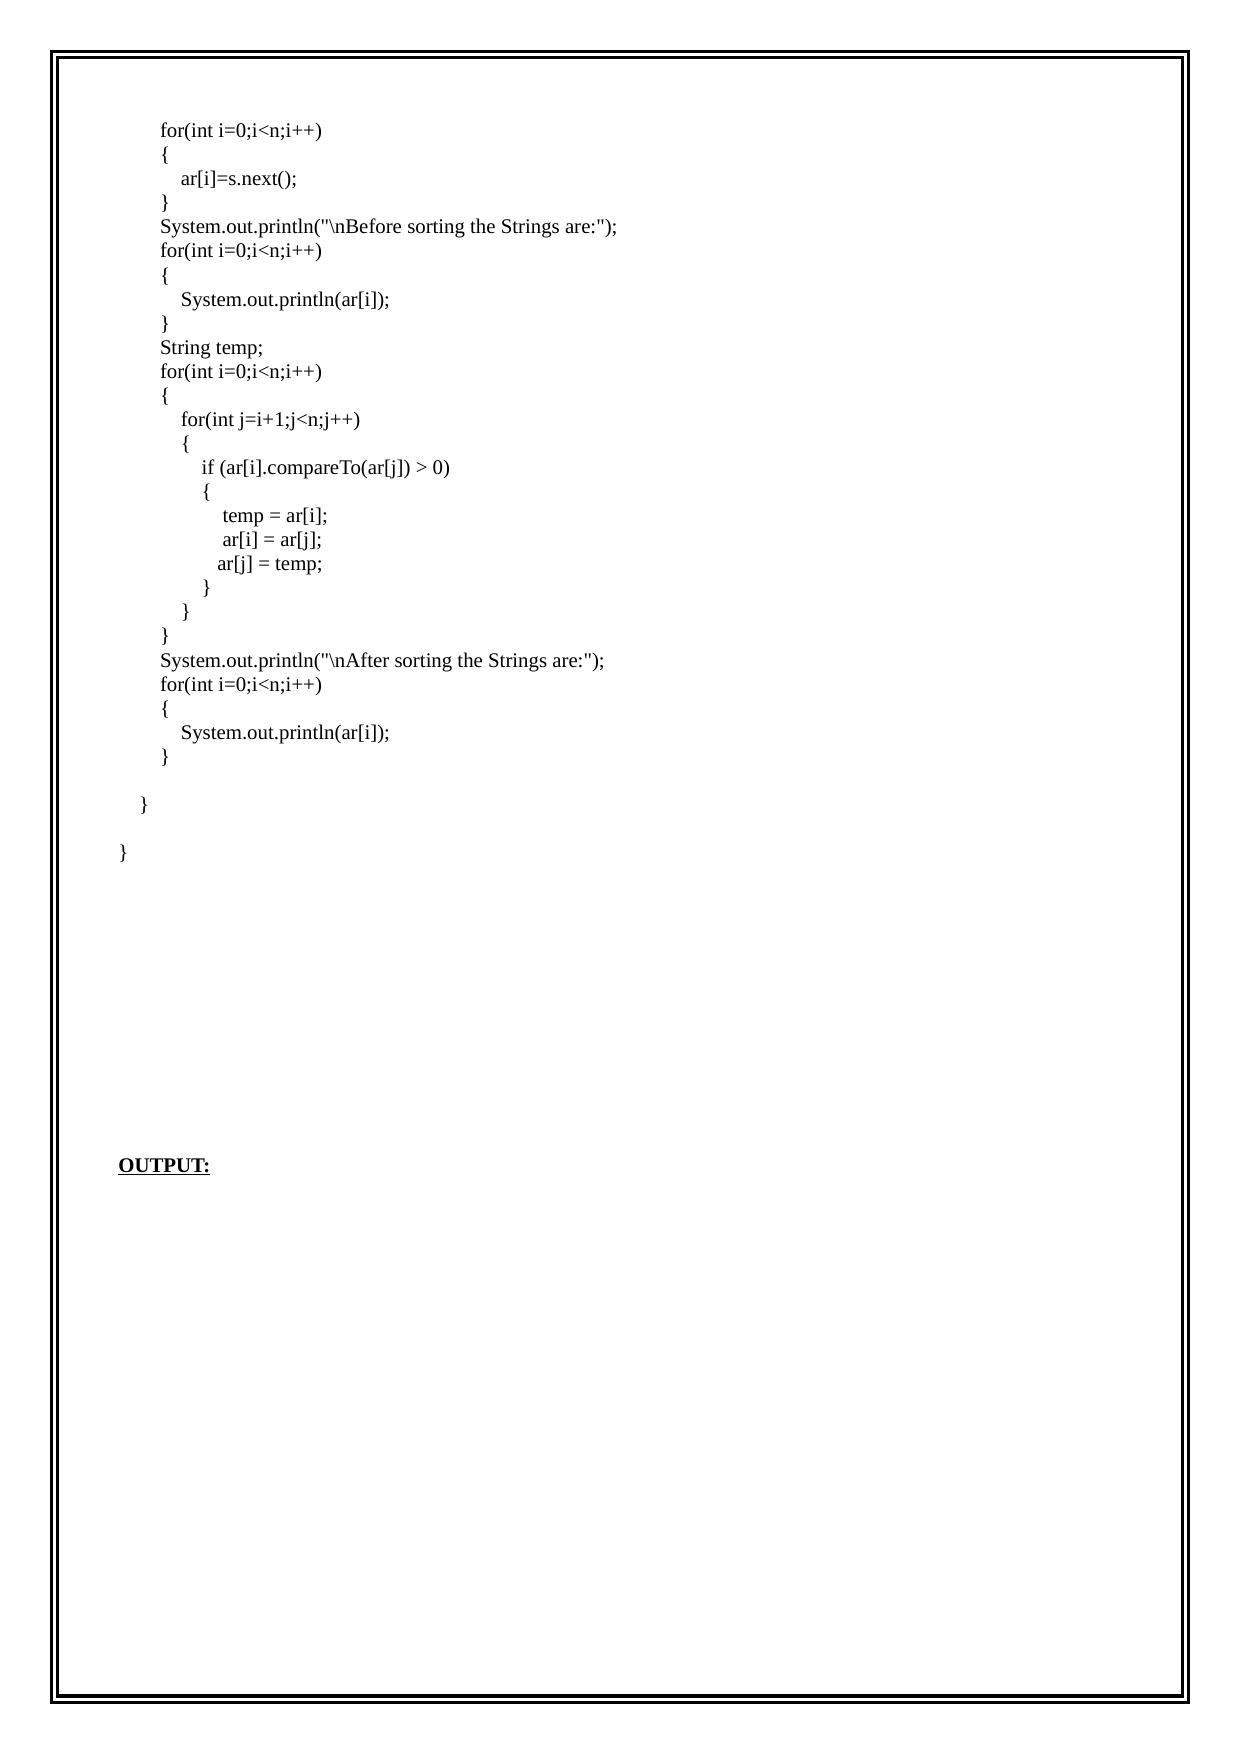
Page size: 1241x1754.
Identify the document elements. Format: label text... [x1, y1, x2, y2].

text } [118, 792, 1122, 816]
text } [118, 575, 1122, 599]
text } [118, 840, 1122, 864]
text { [118, 383, 1122, 407]
text String temp; [118, 335, 1122, 359]
text ar[i] = ar[j]; [118, 527, 1122, 551]
text OUTPUT: [118, 1153, 1122, 1177]
text } [118, 623, 1122, 647]
text for(int i=0;i<n;i++) [118, 672, 1122, 696]
text } [118, 744, 1122, 768]
text System.out.println(ar[i]); [118, 287, 1122, 311]
text System.out.println("\nBefore sorting the Strings are:"); [118, 214, 1122, 238]
text { [118, 696, 1122, 720]
text { [118, 262, 1122, 287]
text ar[i]=s.next(); [118, 166, 1122, 190]
text { [118, 142, 1122, 166]
text } [118, 311, 1122, 335]
text if (ar[i].compareTo(ar[j]) > 0) [118, 455, 1122, 479]
text for(int i=0;i<n;i++) [118, 118, 1122, 142]
text System.out.println(ar[i]); [118, 720, 1122, 744]
text for(int i=0;i<n;i++) [118, 238, 1122, 262]
text System.out.println("\nAfter sorting the Strings are:"); [118, 647, 1122, 672]
text { [118, 431, 1122, 455]
text for(int j=i+1;j<n;j++) [118, 407, 1122, 431]
text } [118, 599, 1122, 623]
text } [118, 190, 1122, 214]
text for(int i=0;i<n;i++) [118, 359, 1122, 383]
text temp = ar[i]; [118, 503, 1122, 527]
text ar[j] = temp; [118, 551, 1122, 575]
text { [118, 479, 1122, 503]
